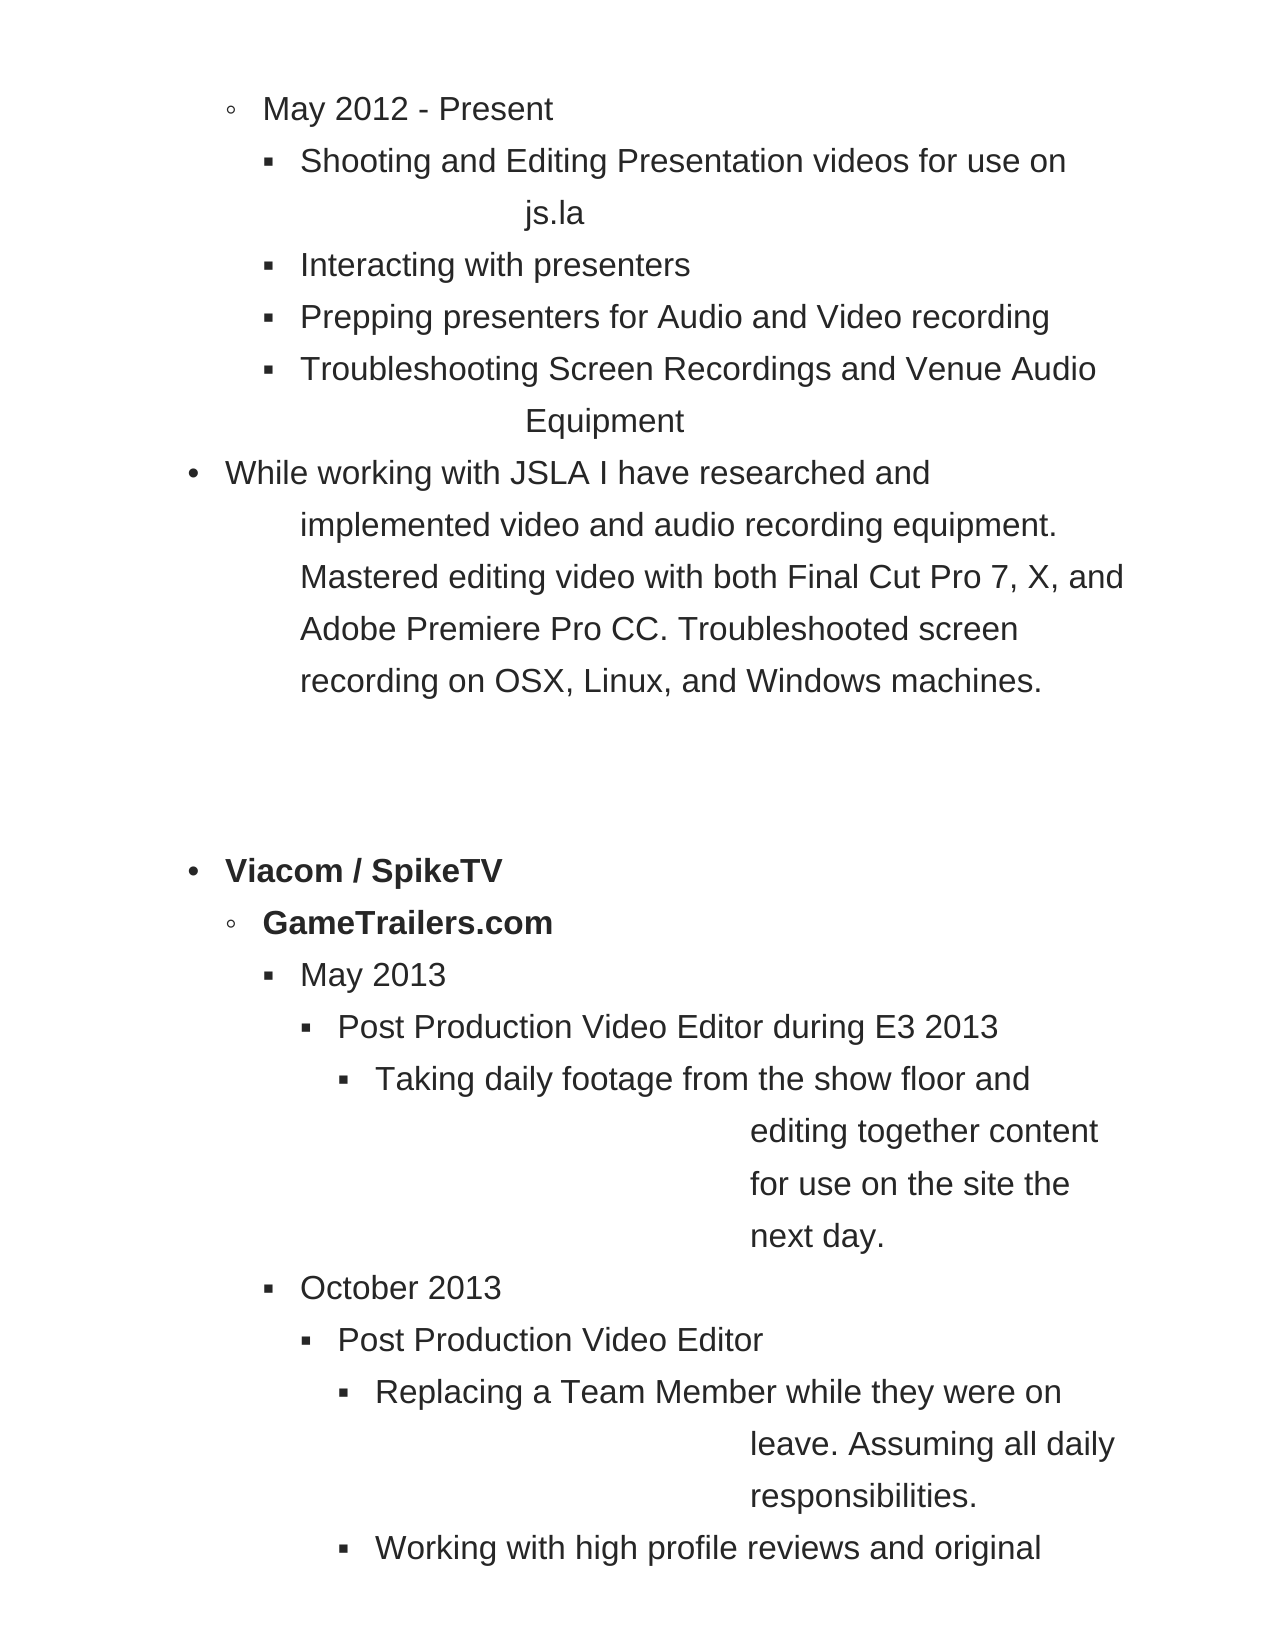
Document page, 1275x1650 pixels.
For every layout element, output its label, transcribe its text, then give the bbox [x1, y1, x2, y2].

list Prepping presenters for Audio and Video recording [262, 283, 1125, 335]
list October 2013 [262, 1254, 1125, 1306]
list Shooting and Editing Presentation videos for use on js.la [262, 127, 1125, 231]
list Troubleshooting Screen Recordings and Venue Audio Equipment [262, 335, 1125, 439]
list Taking daily footage from the show floor and editing together content for use on the site the next day. [337, 1046, 1125, 1254]
list May 2012 - Present [225, 75, 1125, 127]
list While working with JSLA I have researched and implemented video and audio recording equipment. Mastered editing video with both Final Cut Pro 7, X, and Adobe Premiere Pro CC. Troubleshooted screen recording on OSX, Linux, and Windows machines. [187, 439, 1125, 804]
list Viacom / SpikeTV [187, 837, 1125, 889]
list Working with high profile reviews and original [337, 1514, 1125, 1567]
list May 2013 [262, 942, 1125, 994]
list Post Production Video Editor [300, 1306, 1125, 1358]
list Interacting with presenters [262, 231, 1125, 283]
list GameTrailers.com [225, 889, 1125, 942]
list Post Production Video Editor during E3 2013 [300, 994, 1125, 1046]
list Replacing a Team Member while they were on leave. Assuming all daily responsibilities. [337, 1358, 1125, 1514]
